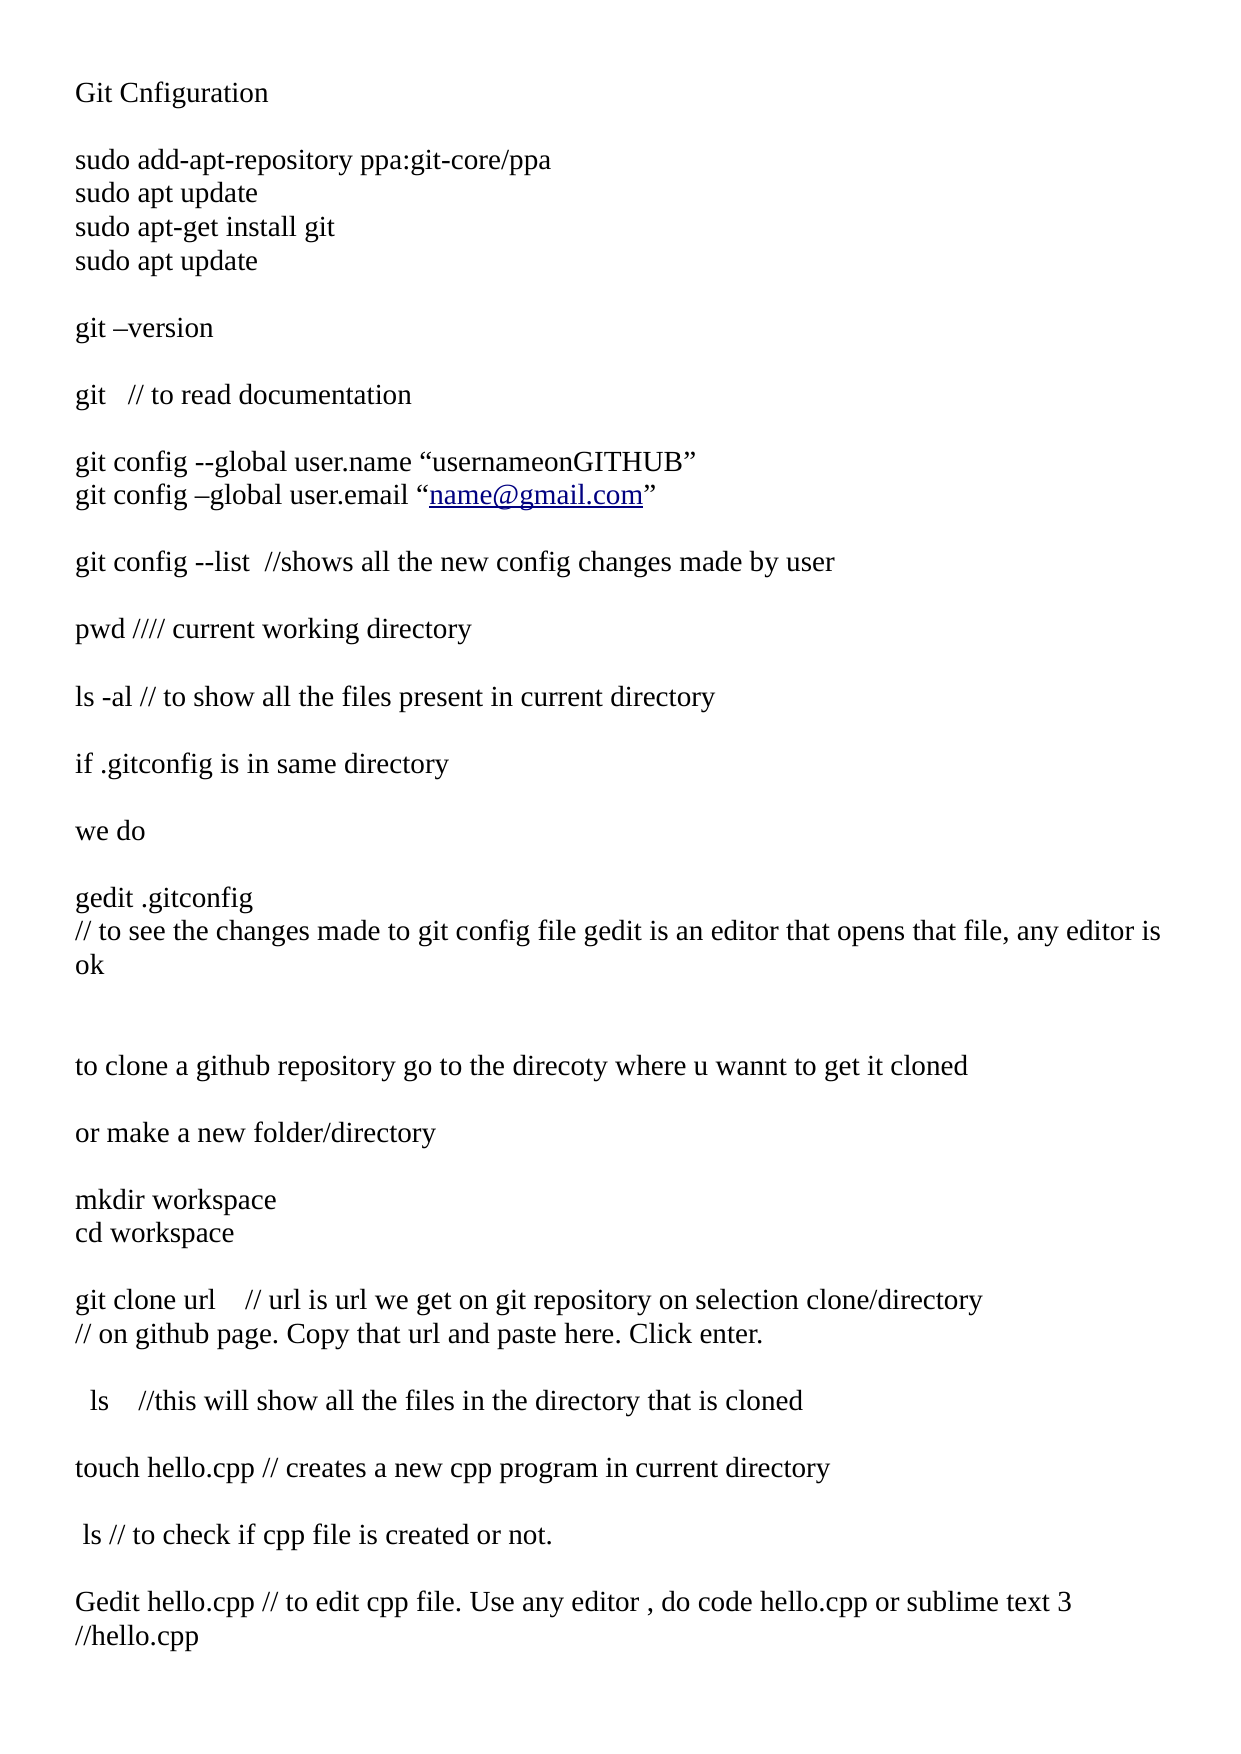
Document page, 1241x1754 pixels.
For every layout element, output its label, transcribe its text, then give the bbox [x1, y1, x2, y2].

text sudo add-apt-repository ppa:git-core/ppa [75, 142, 1165, 176]
text cd workspace [75, 1215, 1165, 1249]
text ls // to check if cpp file is created or not. [75, 1517, 1165, 1551]
text to clone a github repository go to the direcoty where u wannt to get it cloned [75, 1048, 1165, 1081]
text sudo apt update [75, 243, 1165, 276]
text touch hello.cpp // creates a new cpp program in current directory [75, 1450, 1165, 1484]
text // to see the changes made to git config file gedit is an editor that opens that file, any editor is ok [75, 913, 1165, 981]
text ls -al // to show all the files present in current directory [75, 679, 1165, 712]
text git config --global user.name “usernameonGITHUB” [75, 444, 1165, 477]
text if .gitconfig is in same directory [75, 746, 1165, 779]
text mkdir workspace [75, 1182, 1165, 1215]
text we do [75, 813, 1165, 846]
text Gedit hello.cpp // to edit cpp file. Use any editor , do code hello.cpp or sublime text 3 //hello.cpp [75, 1584, 1165, 1651]
text gedit .gitconfig [75, 880, 1165, 913]
text git clone url // url is url we get on git repository on selection clone/directory [75, 1282, 1165, 1316]
text // on github page. Copy that url and paste here. Click enter. [75, 1316, 1165, 1349]
text git // to read documentation [75, 377, 1165, 410]
text sudo apt-get install git [75, 209, 1165, 243]
text git config –global user.email “name@gmail.com” [75, 477, 1165, 511]
text git –version [75, 310, 1165, 343]
text ls //this will show all the files in the directory that is cloned [75, 1383, 1165, 1417]
text Git Cnfiguration [75, 75, 1165, 108]
text or make a new folder/directory [75, 1115, 1165, 1148]
text pwd //// current working directory [75, 612, 1165, 645]
text sudo apt update [75, 176, 1165, 209]
text git config --list //shows all the new config changes made by user [75, 544, 1165, 578]
